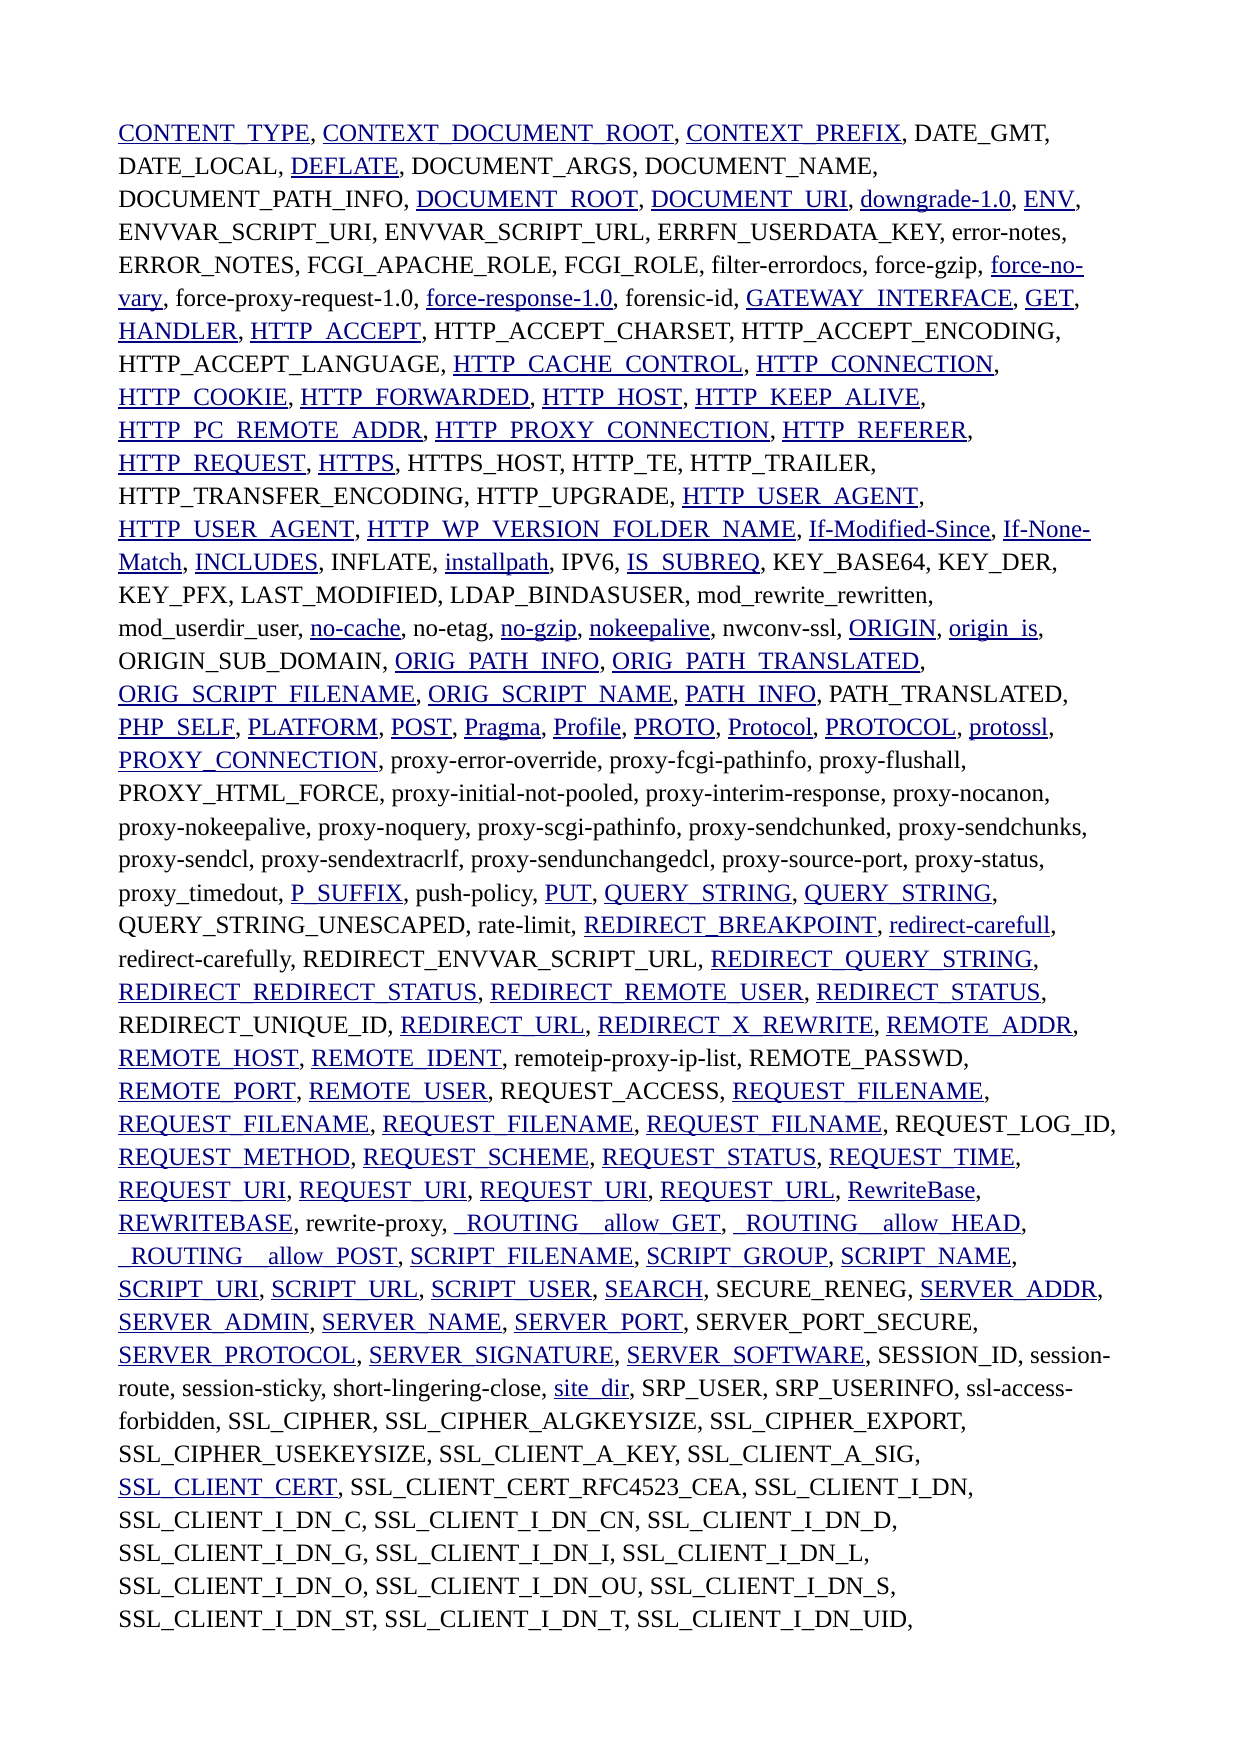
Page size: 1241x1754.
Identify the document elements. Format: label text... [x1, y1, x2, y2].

text CONTENT_TYPE, CONTEXT_DOCUMENT_ROOT, CONTEXT_PREFIX, DATE_GMT, DATE_LOCAL, DEFLATE, DOCUMENT_ARGS, DOCUMENT_NAME, DOCUMENT_PATH_INFO, DOCUMENT_ROOT, DOCUMENT_URI, downgrade-1.0, ENV, ENVVAR_SCRIPT_URI, ENVVAR_SCRIPT_URL, ERRFN_USERDATA_KEY, error-notes, ERROR_NOTES, FCGI_APACHE_ROLE, FCGI_ROLE, filter-errordocs, force-gzip, force-no-vary, force-proxy-request-1.0, force-response-1.0, forensic-id, GATEWAY_INTERFACE, GET, HANDLER, HTTP_ACCEPT, HTTP_ACCEPT_CHARSET, HTTP_ACCEPT_ENCODING, HTTP_ACCEPT_LANGUAGE, HTTP_CACHE_CONTROL, HTTP_CONNECTION, HTTP_COOKIE, HTTP_FORWARDED, HTTP_HOST, HTTP_KEEP_ALIVE, HTTP_PC_REMOTE_ADDR, HTTP_PROXY_CONNECTION, HTTP_REFERER, HTTP_REQUEST, HTTPS, HTTPS_HOST, HTTP_TE, HTTP_TRAILER, HTTP_TRANSFER_ENCODING, HTTP_UPGRADE, HTTP_USER_AGENT, HTTP_USER_AGENT, HTTP_WP_VERSION_FOLDER_NAME, If-Modified-Since, If-None-Match, INCLUDES, INFLATE, installpath, IPV6, IS_SUBREQ, KEY_BASE64, KEY_DER, KEY_PFX, LAST_MODIFIED, LDAP_BINDASUSER, mod_rewrite_rewritten, mod_userdir_user, no-cache, no-etag, no-gzip, nokeepalive, nwconv-ssl, ORIGIN, origin_is, ORIGIN_SUB_DOMAIN, ORIG_PATH_INFO, ORIG_PATH_TRANSLATED, ORIG_SCRIPT_FILENAME, ORIG_SCRIPT_NAME, PATH_INFO, PATH_TRANSLATED, PHP_SELF, PLATFORM, POST, Pragma, Profile, PROTO, Protocol, PROTOCOL, protossl, PROXY_CONNECTION, proxy-error-override, proxy-fcgi-pathinfo, proxy-flushall, PROXY_HTML_FORCE, proxy-initial-not-pooled, proxy-interim-response, proxy-nocanon, proxy-nokeepalive, proxy-noquery, proxy-scgi-pathinfo, proxy-sendchunked, proxy-sendchunks, proxy-sendcl, proxy-sendextracrlf, proxy-sendunchangedcl, proxy-source-port, proxy-status, proxy_timedout, P_SUFFIX, push-policy, PUT, QUERY_STRING, QUERY_STRING, QUERY_STRING_UNESCAPED, rate-limit, REDIRECT_BREAKPOINT, redirect-carefull, redirect-carefully, REDIRECT_ENVVAR_SCRIPT_URL, REDIRECT_QUERY_STRING, REDIRECT_REDIRECT_STATUS, REDIRECT_REMOTE_USER, REDIRECT_STATUS, REDIRECT_UNIQUE_ID, REDIRECT_URL, REDIRECT_X_REWRITE, REMOTE_ADDR, REMOTE_HOST, REMOTE_IDENT, remoteip-proxy-ip-list, REMOTE_PASSWD, REMOTE_PORT, REMOTE_USER, REQUEST_ACCESS, REQUEST_FILENAME, REQUEST_FILENAME, REQUEST_FILENAME, REQUEST_FILNAME, REQUEST_LOG_ID, REQUEST_METHOD, REQUEST_SCHEME, REQUEST_STATUS, REQUEST_TIME, REQUEST_URI, REQUEST_URI, REQUEST_URI, REQUEST_URL, RewriteBase, REWRITEBASE, rewrite-proxy, _ROUTING__allow_GET, _ROUTING__allow_HEAD, _ROUTING__allow_POST, SCRIPT_FILENAME, SCRIPT_GROUP, SCRIPT_NAME, SCRIPT_URI, SCRIPT_URL, SCRIPT_USER, SEARCH, SECURE_RENEG, SERVER_ADDR, SERVER_ADMIN, SERVER_NAME, SERVER_PORT, SERVER_PORT_SECURE, SERVER_PROTOCOL, SERVER_SIGNATURE, SERVER_SOFTWARE, SESSION_ID, session-route, session-sticky, short-lingering-close, site_dir, SRP_USER, SRP_USERINFO, ssl-access-forbidden, SSL_CIPHER, SSL_CIPHER_ALGKEYSIZE, SSL_CIPHER_EXPORT, SSL_CIPHER_USEKEYSIZE, SSL_CLIENT_A_KEY, SSL_CLIENT_A_SIG, SSL_CLIENT_CERT, SSL_CLIENT_CERT_RFC4523_CEA, SSL_CLIENT_I_DN, SSL_CLIENT_I_DN_C, SSL_CLIENT_I_DN_CN, SSL_CLIENT_I_DN_D, SSL_CLIENT_I_DN_G, SSL_CLIENT_I_DN_I, SSL_CLIENT_I_DN_L, SSL_CLIENT_I_DN_O, SSL_CLIENT_I_DN_OU, SSL_CLIENT_I_DN_S, SSL_CLIENT_I_DN_ST, SSL_CLIENT_I_DN_T, SSL_CLIENT_I_DN_UID, [118, 118, 1122, 1633]
